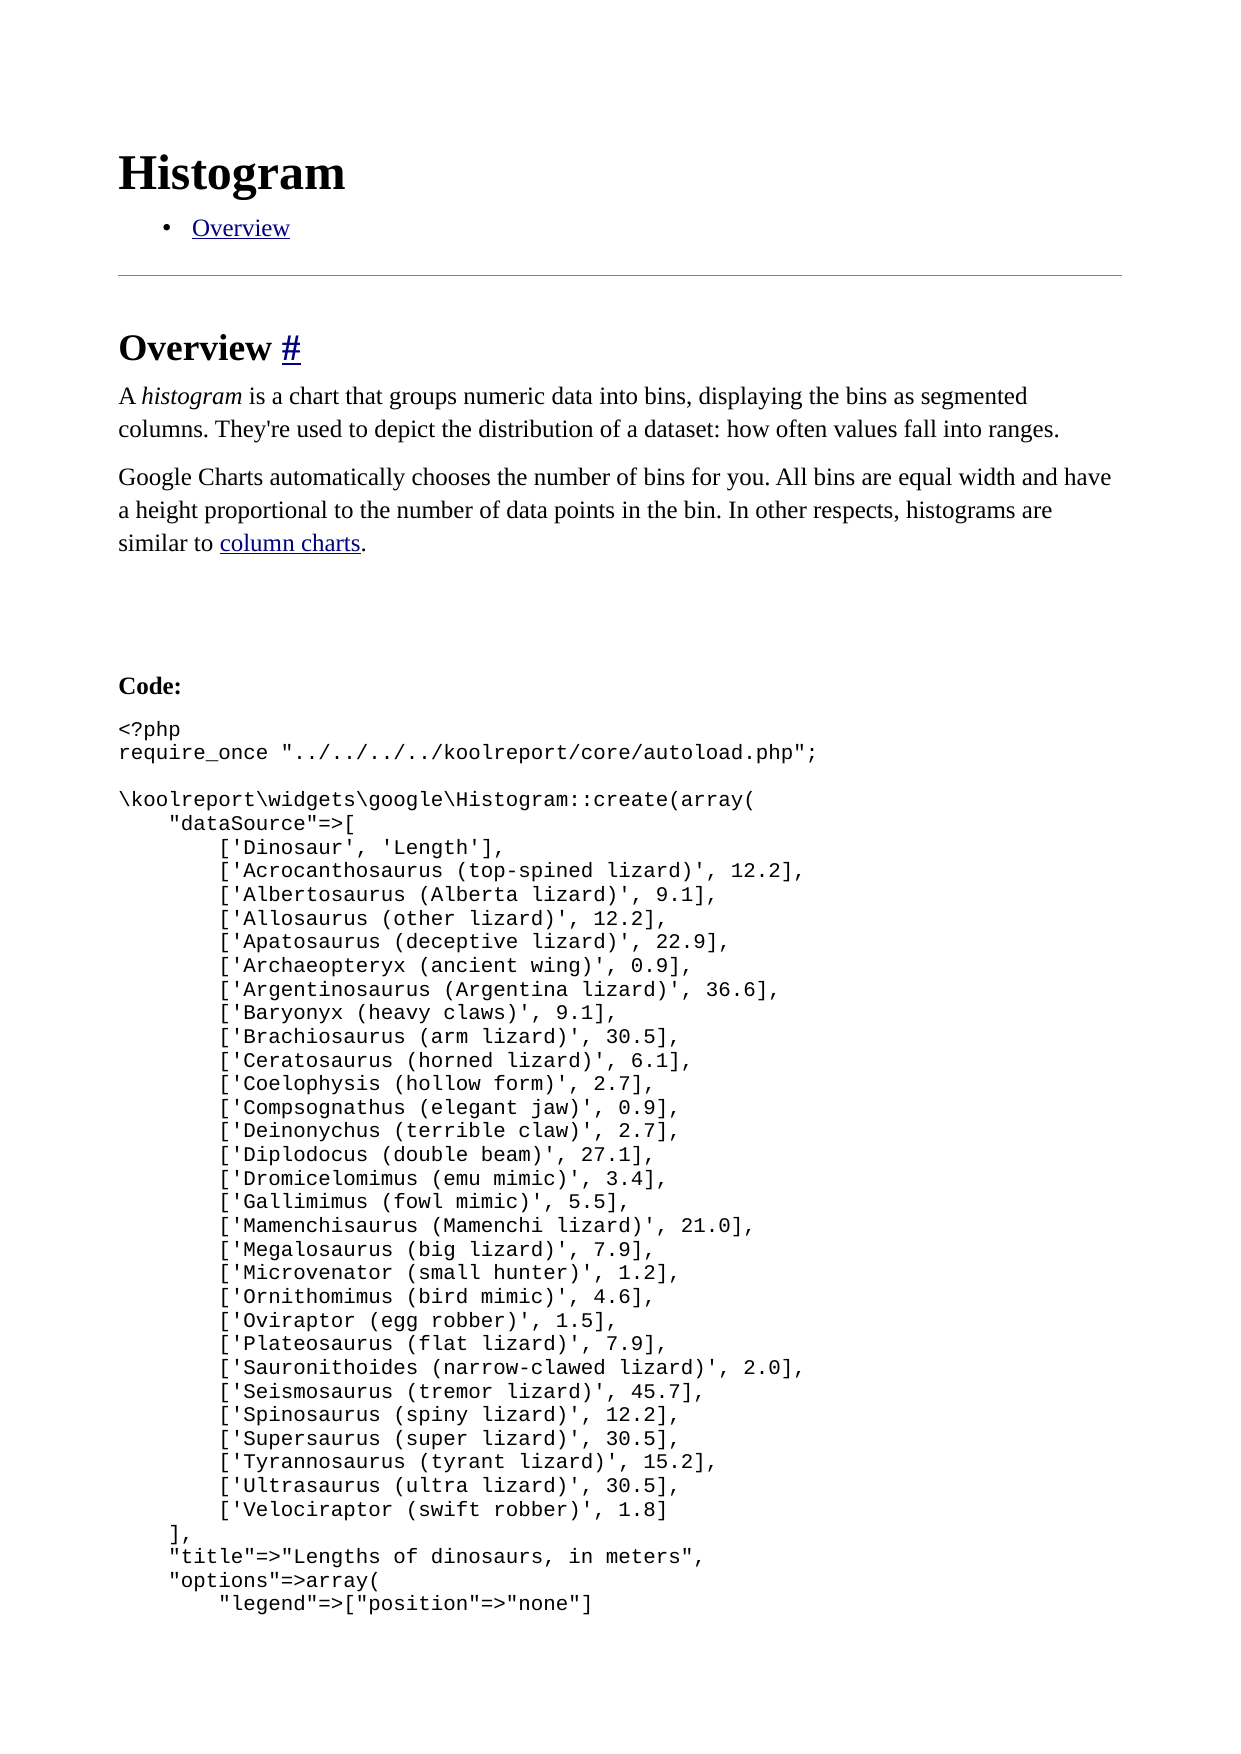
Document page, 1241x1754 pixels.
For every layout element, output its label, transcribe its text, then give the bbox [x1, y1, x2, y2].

text ['Seismosaurus (tremor lizard)', 45.7], [118, 1381, 1122, 1404]
text ['Spinosaurus (spiny lizard)', 12.2], [118, 1404, 1122, 1428]
text ['Deinonychus (terrible claw)', 2.7], [118, 1121, 1122, 1144]
text ['Diplodocus (double beam)', 27.1], [118, 1144, 1122, 1168]
text "options"=>array( [118, 1570, 1122, 1593]
text ['Archaeopteryx (ancient wing)', 0.9], [118, 955, 1122, 979]
text ['Baryonyx (heavy claws)', 9.1], [118, 1002, 1122, 1026]
text ['Brachiosaurus (arm lizard)', 30.5], [118, 1026, 1122, 1049]
text ['Apatosaurus (deceptive lizard)', 22.9], [118, 931, 1122, 955]
subtitle Overview # [118, 326, 1122, 369]
text "dataSource"=>[ [118, 813, 1122, 837]
text ['Microvenator (small hunter)', 1.2], [118, 1262, 1122, 1286]
text ], [118, 1522, 1122, 1546]
text \koolreport\widgets\google\Histogram::create(array( [118, 789, 1122, 813]
text ['Dromicelomimus (emu mimic)', 3.4], [118, 1168, 1122, 1191]
text ['Dinosaur', 'Length'], [118, 837, 1122, 860]
text "title"=>"Lengths of dinosaurs, in meters", [118, 1546, 1122, 1570]
text A histogram is a chart that groups numeric data into bins, displaying the bins as segmented columns. They're used to depict the distribution of a dataset: how often values fall into ranges. [118, 381, 1122, 443]
text ['Megalosaurus (big lizard)', 7.9], [118, 1239, 1122, 1262]
text ['Argentinosaurus (Argentina lizard)', 36.6], [118, 979, 1122, 1002]
text ['Plateosaurus (flat lizard)', 7.9], [118, 1333, 1122, 1357]
text ['Coelophysis (hollow form)', 2.7], [118, 1073, 1122, 1097]
text ['Compsognathus (elegant jaw)', 0.9], [118, 1097, 1122, 1121]
text ['Ornithomimus (bird mimic)', 4.6], [118, 1286, 1122, 1310]
text ['Acrocanthosaurus (top-spined lizard)', 12.2], [118, 860, 1122, 884]
text ['Tyrannosaurus (tyrant lizard)', 15.2], [118, 1452, 1122, 1475]
subtitle Histogram [118, 143, 1122, 201]
text ['Albertosaurus (Alberta lizard)', 9.1], [118, 884, 1122, 908]
text ['Sauronithoides (narrow-clawed lizard)', 2.0], [118, 1357, 1122, 1381]
text require_once "../../../../koolreport/core/autoload.php"; [118, 742, 1122, 766]
text ['Gallimimus (fowl mimic)', 5.5], [118, 1191, 1122, 1215]
text ['Allosaurus (other lizard)', 12.2], [118, 908, 1122, 931]
text Google Charts automatically chooses the number of bins for you. All bins are equal width and have a height proportional to the number of data points in the bin. In other respects, histograms are similar to column charts. [118, 462, 1122, 557]
text ['Ultrasaurus (ultra lizard)', 30.5], [118, 1475, 1122, 1499]
text ['Velociraptor (swift robber)', 1.8] [118, 1499, 1122, 1522]
text <?php [118, 718, 1122, 742]
text ['Mamenchisaurus (Mamenchi lizard)', 21.0], [118, 1215, 1122, 1239]
text ['Supersaurus (super lizard)', 30.5], [118, 1428, 1122, 1452]
text ['Oviraptor (egg robber)', 1.5], [118, 1310, 1122, 1333]
list Overview [162, 213, 1122, 242]
text ['Ceratosaurus (horned lizard)', 6.1], [118, 1049, 1122, 1073]
text "legend"=>["position"=>"none"] [118, 1593, 1122, 1617]
text Code: [118, 671, 1122, 700]
